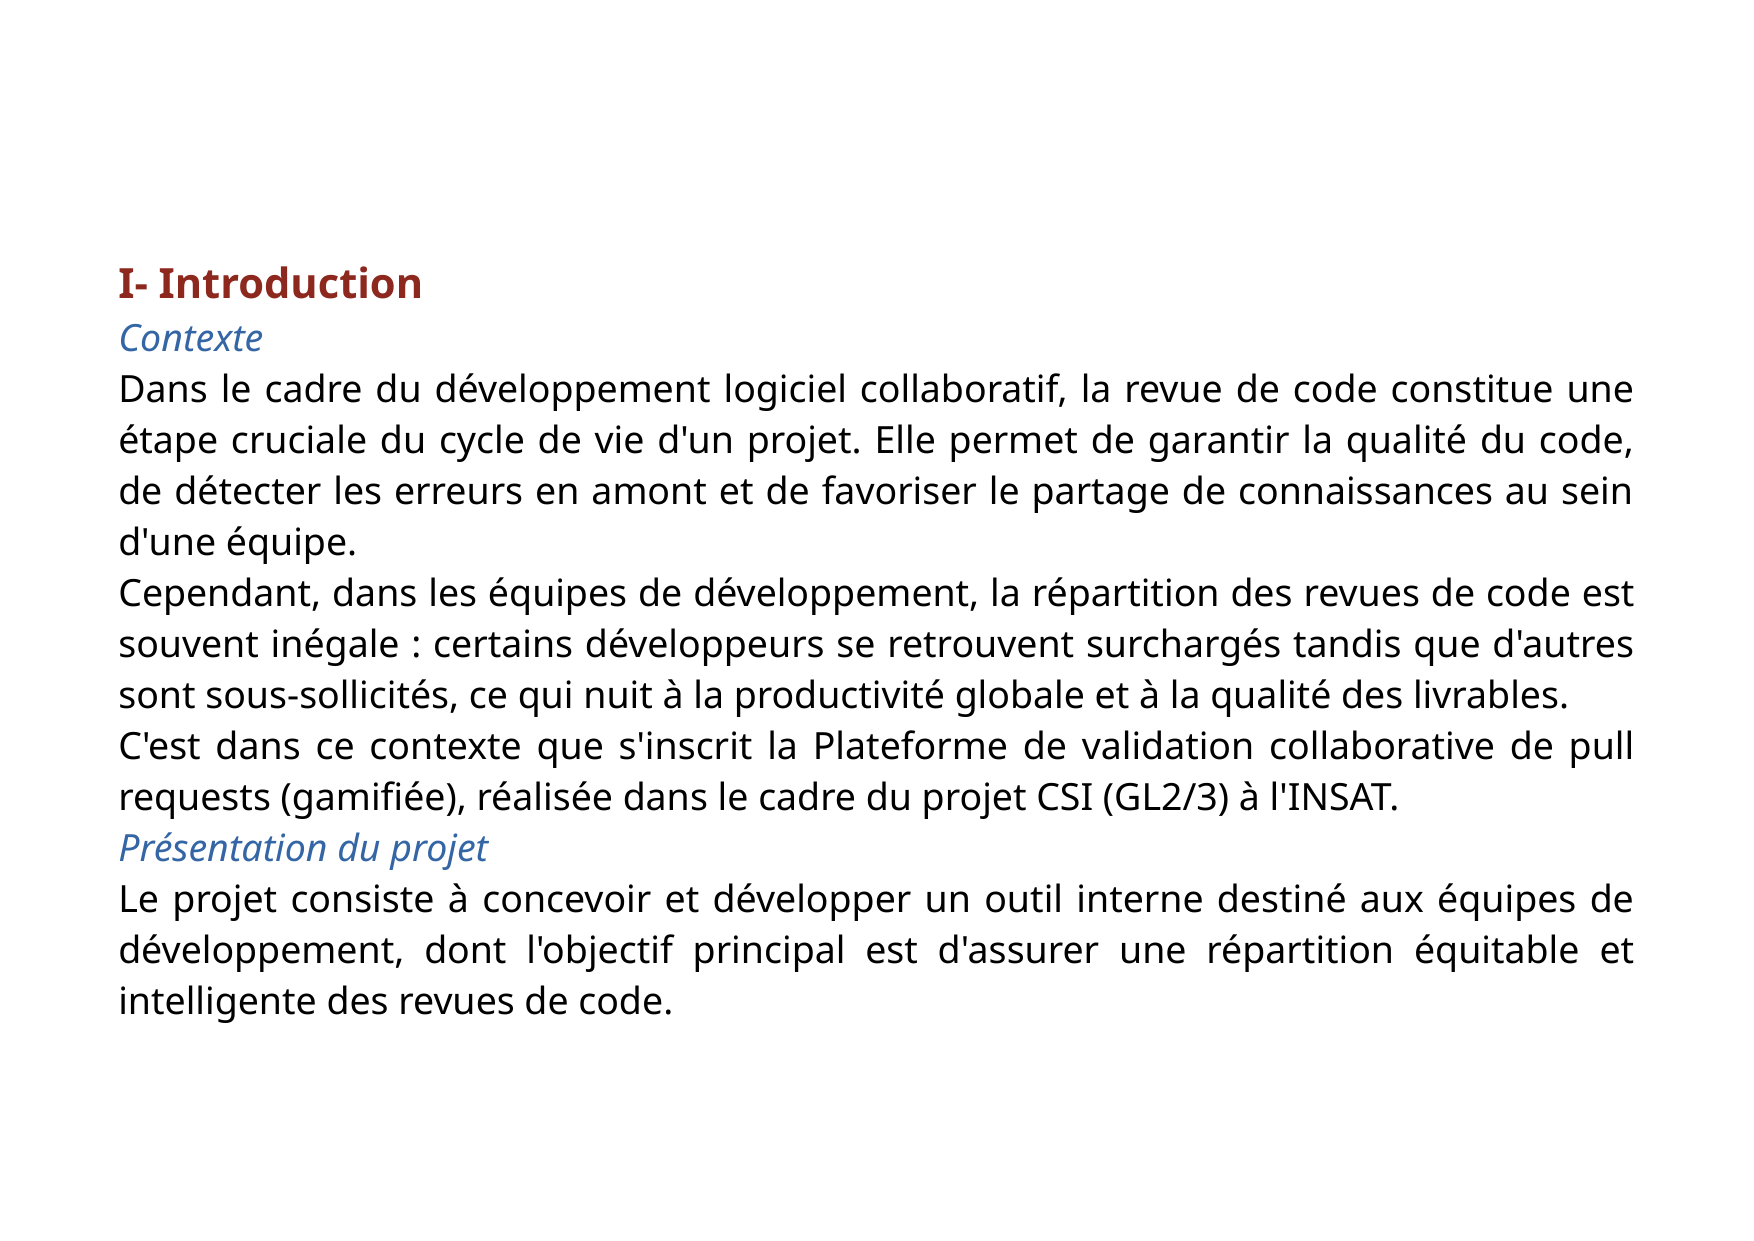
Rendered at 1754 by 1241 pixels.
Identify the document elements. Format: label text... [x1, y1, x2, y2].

text Contexte [118, 311, 1636, 362]
text C'est dans ce contexte que s'inscrit la Plateforme de validation collaborative de pull requests (gamifiée), réalisée dans le cadre du projet CSI (GL2/3) à l'INSAT. [118, 719, 1636, 822]
text Présentation du projet [118, 822, 1636, 873]
text Dans le cadre du développement logiciel collaboratif, la revue de code constitue une étape cruciale du cycle de vie d'un projet. Elle permet de garantir la qualité du code, de détecter les erreurs en amont et de favoriser le partage de connaissances au sein d'une équipe. [118, 362, 1636, 566]
text I- Introduction [118, 254, 1636, 311]
text Le projet consiste à concevoir et développer un outil interne destiné aux équipes de développement, dont l'objectif principal est d'assurer une répartition équitable et intelligente des revues de code. [118, 873, 1636, 1026]
text Cependant, dans les équipes de développement, la répartition des revues de code est souvent inégale : certains développeurs se retrouvent surchargés tandis que d'autres sont sous-sollicités, ce qui nuit à la productivité globale et à la qualité des livrables. [118, 566, 1636, 719]
